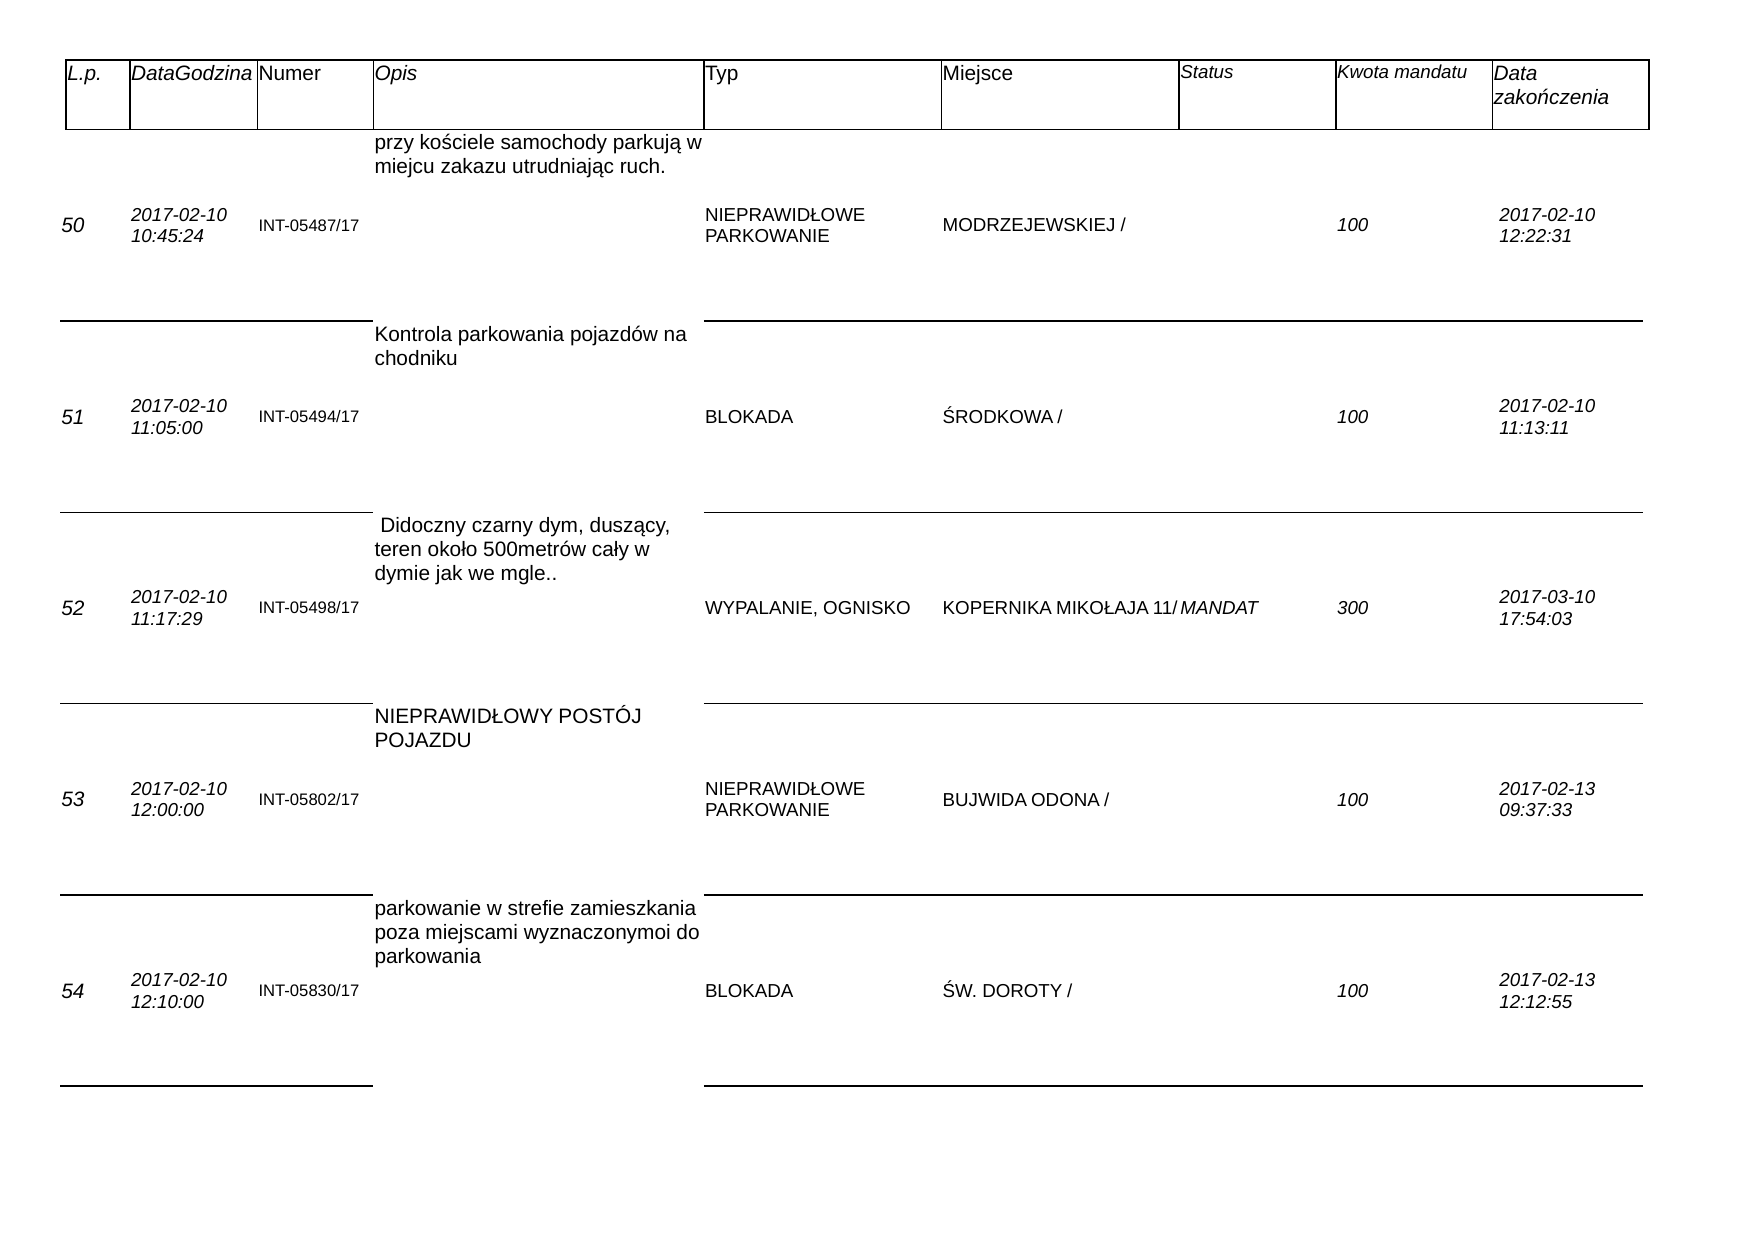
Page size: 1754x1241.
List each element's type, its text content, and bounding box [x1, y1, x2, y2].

table_cell NIEPRAWIDŁOWE PARKOWANIE [704, 130, 941, 320]
table_cell 52 [60, 513, 130, 703]
table_cell 2017-02-10 12:22:31 [1498, 130, 1643, 320]
table_cell 2017-02-10 12:00:00 [130, 704, 257, 894]
table_header DataGodzina [131, 61, 257, 129]
table_cell ŚW. DOROTY / [941, 896, 1179, 1085]
table_cell 100 [1336, 322, 1498, 511]
table_cell BLOKADA [704, 896, 941, 1085]
table_cell 2017-02-10 10:45:24 [130, 130, 257, 320]
table_cell MANDAT [1179, 513, 1336, 703]
table_header Opis [374, 61, 703, 129]
table_cell 50 [60, 129, 130, 320]
table_cell przy kościele samochody parkują w miejcu zakazu utrudniając ruch. [373, 130, 704, 320]
table_header Numer [258, 61, 373, 129]
table_cell WYPALANIE, OGNISKO [704, 513, 941, 703]
table_cell INT-05494/17 [257, 322, 373, 511]
table_cell INT-05830/17 [257, 896, 373, 1085]
table_cell parkowanie w strefie zamieszkania poza miejscami wyznaczonymoi do parkowania [373, 894, 704, 1085]
table_cell 2017-02-10 11:13:11 [1498, 322, 1643, 511]
table_cell 2017-02-10 12:10:00 [130, 896, 257, 1085]
table_cell KOPERNIKA MIKOŁAJA 11/ [941, 513, 1179, 703]
table_header L.p. [67, 61, 129, 129]
table_cell 100 [1336, 130, 1498, 320]
table_cell INT-05487/17 [257, 130, 373, 320]
table_cell 2017-02-10 11:17:29 [130, 513, 257, 703]
table_cell [1643, 511, 1649, 703]
table_cell MODRZEJEWSKIEJ / [941, 130, 1179, 320]
table_header [60, 59, 65, 129]
table_cell BUJWIDA ODONA / [941, 704, 1179, 894]
table_cell 100 [1336, 896, 1498, 1085]
table_cell 100 [1336, 704, 1498, 894]
table_cell ŚRODKOWA / [941, 322, 1179, 511]
table_cell [1179, 130, 1336, 320]
table_cell [1179, 704, 1336, 894]
table_cell Kontrola parkowania pojazdów na chodniku [373, 320, 704, 511]
table_header Typ [705, 61, 941, 129]
table_cell NIEPRAWIDŁOWY POSTÓJ POJAZDU [373, 703, 704, 894]
table_cell INT-05802/17 [257, 704, 373, 894]
table_cell 51 [60, 322, 130, 511]
table_cell [1179, 896, 1336, 1085]
table_cell [1643, 130, 1649, 320]
table_cell 2017-02-13 09:37:33 [1498, 704, 1643, 894]
table_cell 300 [1336, 513, 1498, 703]
table_cell 2017-02-13 12:12:55 [1498, 896, 1643, 1085]
table_cell [1643, 703, 1649, 894]
table_cell 54 [60, 896, 130, 1085]
table_cell BLOKADA [704, 322, 941, 511]
table_cell 2017-02-10 11:05:00 [130, 322, 257, 511]
table_cell 53 [60, 704, 130, 894]
table_cell [1643, 320, 1649, 511]
table_header Kwota mandatu [1337, 61, 1492, 129]
table_cell NIEPRAWIDŁOWE PARKOWANIE [704, 704, 941, 894]
table_cell [1643, 894, 1649, 1085]
table_header Status [1180, 61, 1335, 129]
table_header Data zakończenia [1493, 61, 1648, 129]
table_cell [1179, 322, 1336, 511]
table_header Miejsce [942, 61, 1178, 129]
table_cell 2017-03-10 17:54:03 [1498, 513, 1643, 703]
table_cell Didoczny czarny dym, duszący, teren około 500metrów cały w dymie jak we mgle.. [373, 511, 704, 703]
table_cell INT-05498/17 [257, 513, 373, 703]
